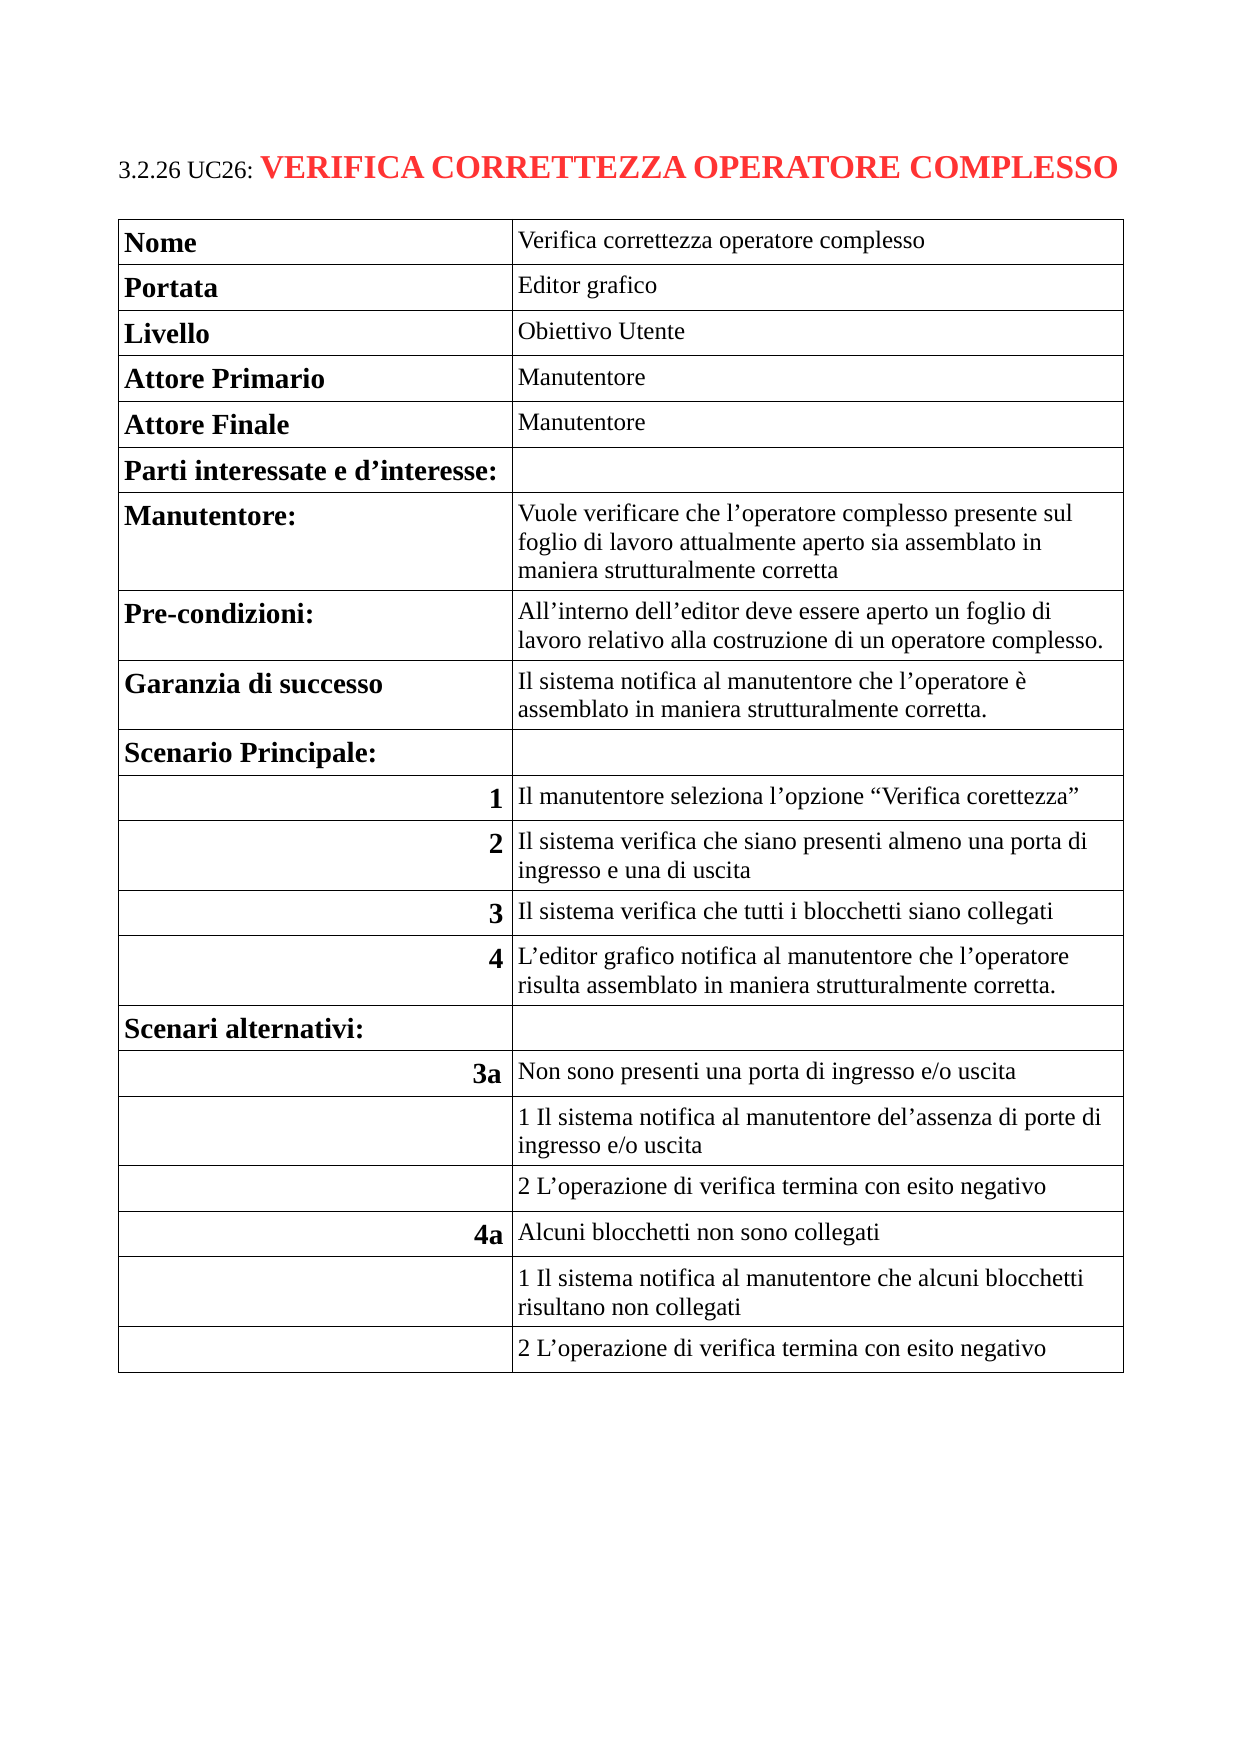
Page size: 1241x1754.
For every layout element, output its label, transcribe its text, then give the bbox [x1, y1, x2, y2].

table_cell Manutentore [513, 402, 1123, 446]
table_cell L’editor grafico notifica al manutentore che l’operatore risulta assemblato in maniera strutturalmente corretta. [513, 936, 1123, 1004]
table_cell Scenari alternativi: [119, 1006, 512, 1050]
table_cell All’interno dell’editor deve essere aperto un foglio di lavoro relativo alla costruzione di un operatore complesso. [513, 591, 1123, 659]
text 3.2.26 UC26: VERIFICA CORRETTEZZA OPERATORE COMPLESSO [118, 147, 1122, 185]
table_cell Il sistema notifica al manutentore che l’operatore è assemblato in maniera strutturalmente corretta. [513, 661, 1123, 729]
table_header Nome [119, 220, 512, 264]
table_cell Manutentore: [119, 493, 512, 590]
table_cell Attore Finale [119, 402, 512, 446]
table_cell Pre-condizioni: [119, 591, 512, 659]
table_cell 4a [119, 1212, 512, 1256]
table_cell 2 [119, 821, 512, 889]
table_cell 1 [119, 776, 512, 820]
table_cell 2 L’operazione di verifica termina con esito negativo [513, 1166, 1123, 1211]
table_cell 4 [119, 936, 512, 1004]
table_cell Livello [119, 311, 512, 355]
table_cell [513, 730, 1123, 774]
table_cell 1 Il sistema notifica al manutentore del’assenza di porte di ingresso e/o uscita [513, 1097, 1123, 1165]
table_cell [119, 1097, 512, 1165]
table_cell Vuole verificare che l’operatore complesso presente sul foglio di lavoro attualmente aperto sia assemblato in maniera strutturalmente corretta [513, 493, 1123, 590]
table_header Verifica correttezza operatore complesso [513, 220, 1123, 264]
table_cell 2 L’operazione di verifica termina con esito negativo [513, 1327, 1123, 1372]
table_cell Portata [119, 265, 512, 310]
table_cell Obiettivo Utente [513, 311, 1123, 355]
table_cell Scenario Principale: [119, 730, 512, 774]
table_cell Attore Primario [119, 356, 512, 401]
table_cell Il manutentore seleziona l’opzione “Verifica corettezza” [513, 776, 1123, 820]
table_cell Non sono presenti una porta di ingresso e/o uscita [513, 1051, 1123, 1096]
table_cell Editor grafico [513, 265, 1123, 310]
table_cell [513, 448, 1123, 492]
table_cell Il sistema verifica che tutti i blocchetti siano collegati [513, 891, 1123, 935]
table_cell [513, 1006, 1123, 1050]
table_cell 1 Il sistema notifica al manutentore che alcuni blocchetti risultano non collegati [513, 1257, 1123, 1326]
table_cell Il sistema verifica che siano presenti almeno una porta di ingresso e una di uscita [513, 821, 1123, 889]
table_cell [119, 1327, 512, 1372]
table_cell [119, 1257, 512, 1326]
table_cell 3 [119, 891, 512, 935]
table_cell Garanzia di successo [119, 661, 512, 729]
table_cell 3a [119, 1051, 512, 1096]
table_cell Parti interessate e d’interesse: [119, 448, 512, 492]
table_cell [119, 1166, 512, 1211]
table_cell Manutentore [513, 356, 1123, 401]
table_cell Alcuni blocchetti non sono collegati [513, 1212, 1123, 1256]
